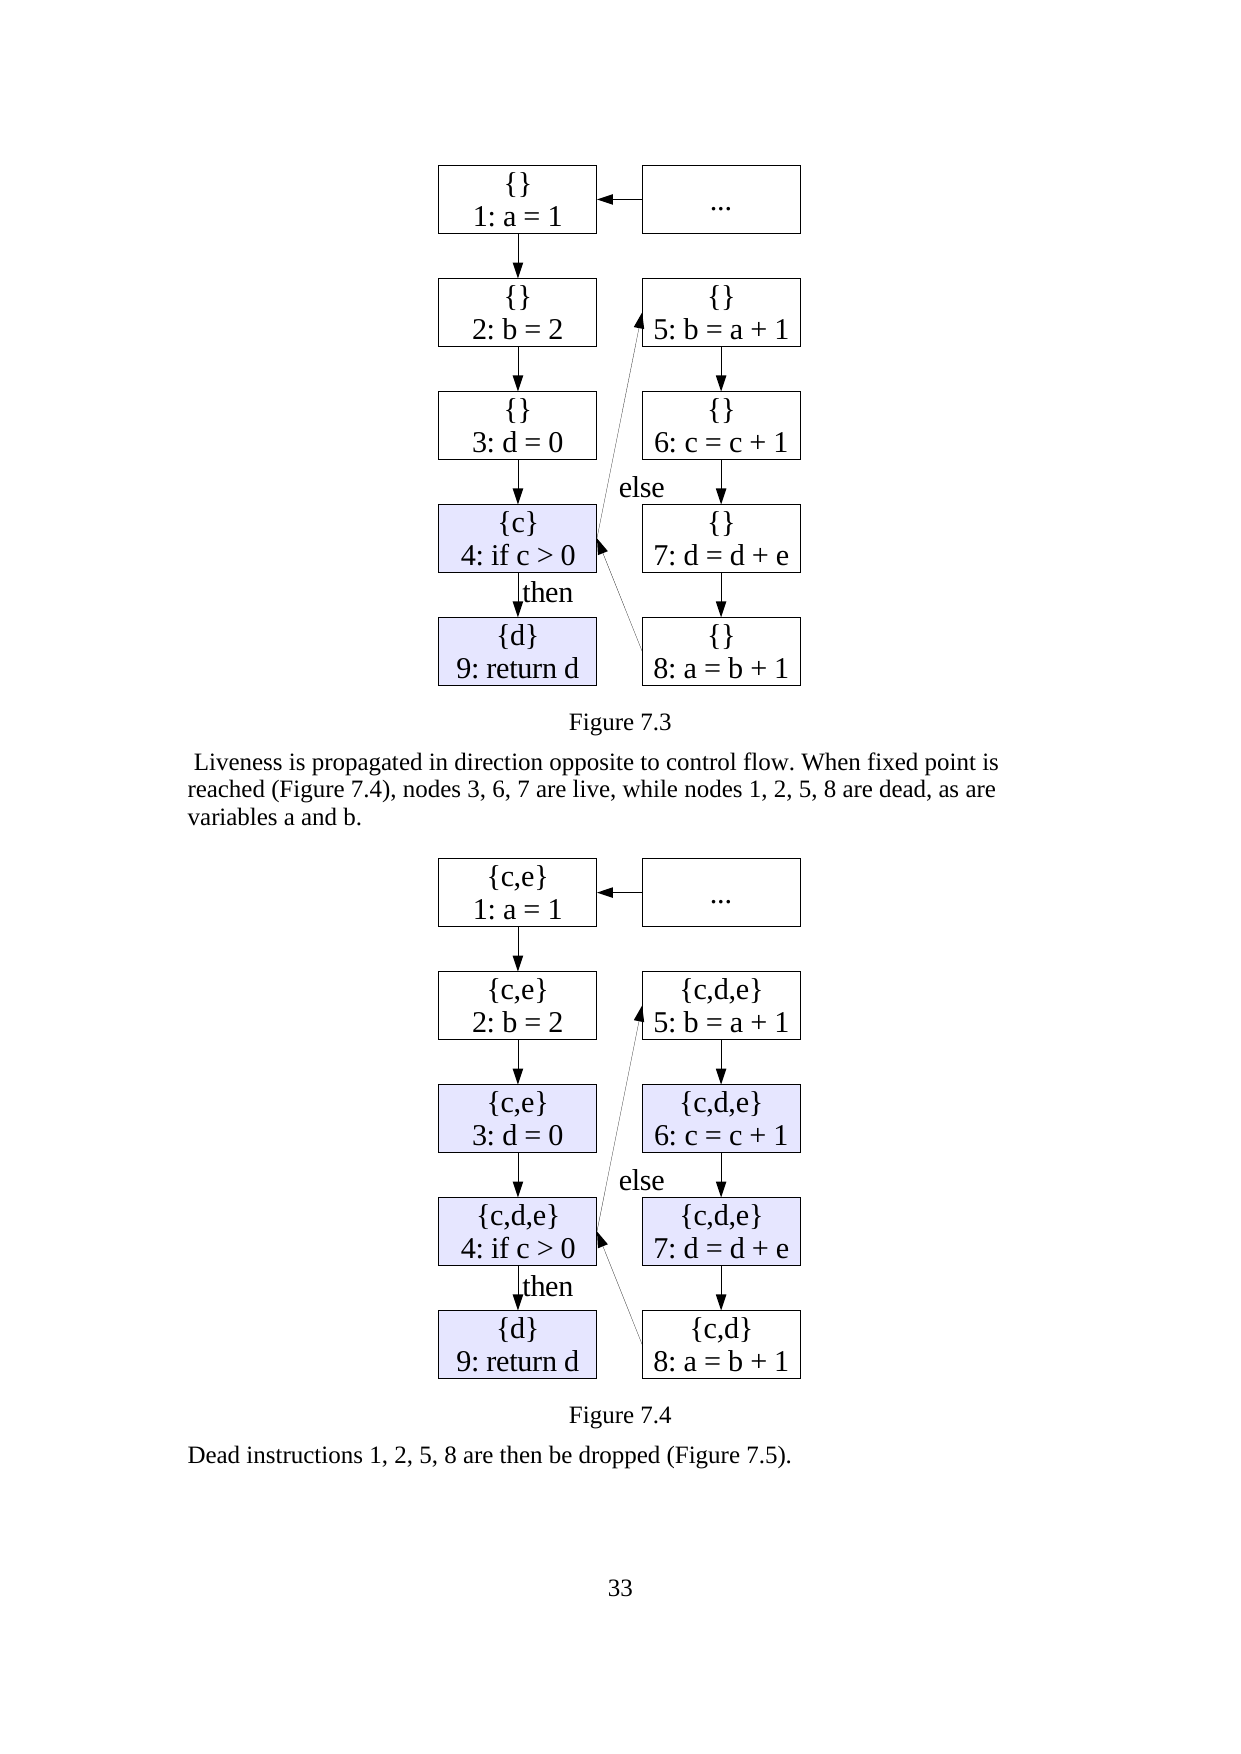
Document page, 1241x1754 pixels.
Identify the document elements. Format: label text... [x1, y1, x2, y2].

text Liveness is propagated in direction opposite to control flow. When fixed point is reached (Figure 7.4), nodes 3, 6, 7 are live, while nodes 1, 2, 5, 8 are dead, as are variables a and b. [187, 748, 1053, 831]
text Figure 7.3 [187, 708, 1053, 736]
text Figure 7.4 [187, 1401, 1053, 1429]
text Dead instructions 1, 2, 5, 8 are then be dropped (Figure 7.5). [187, 1441, 1053, 1469]
